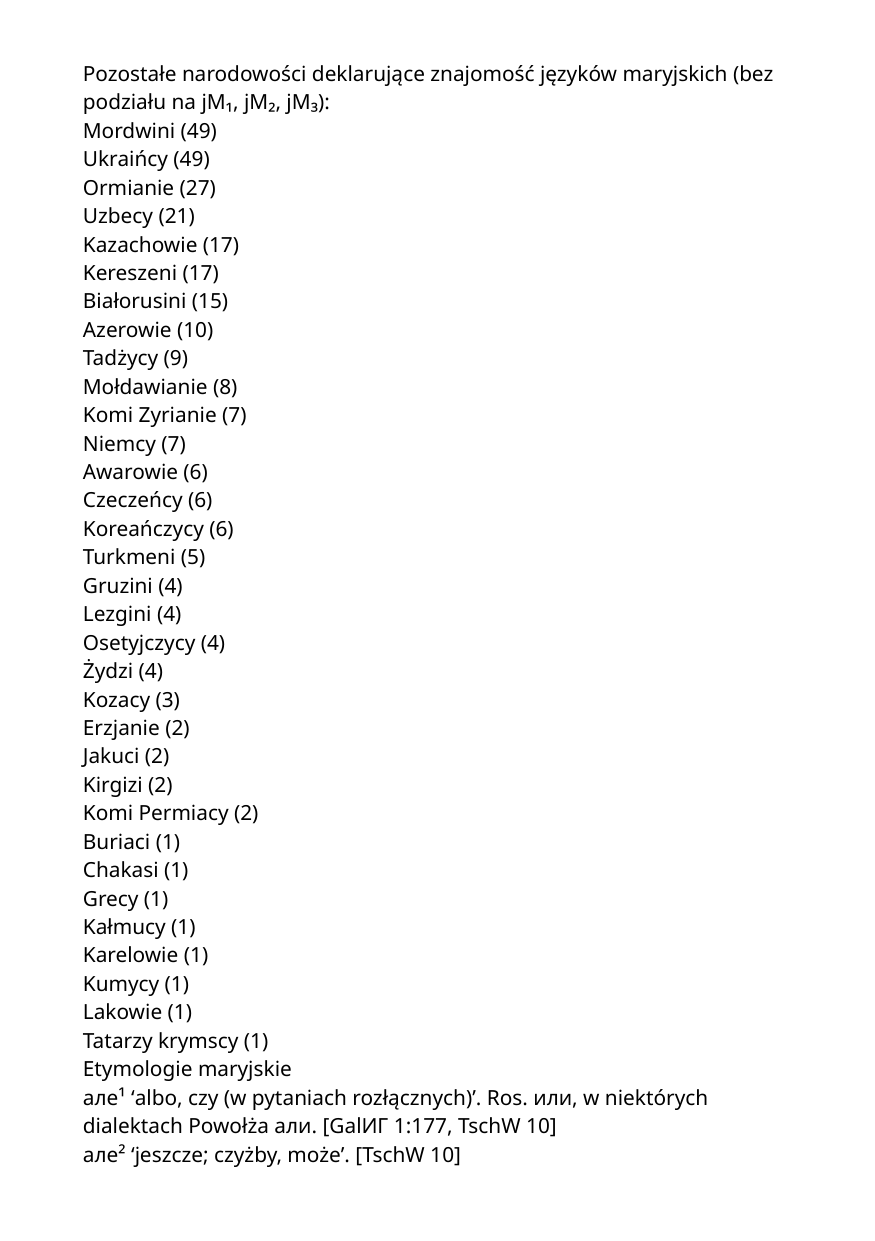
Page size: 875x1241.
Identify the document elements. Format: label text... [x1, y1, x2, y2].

text але² ‘jeszcze; czyżby, może’. [TschW 10] [83, 1140, 791, 1168]
text Awarowie (6) [83, 457, 791, 486]
text Mołdawianie (8) [83, 372, 791, 400]
text Karelowie (1) [83, 941, 791, 969]
text Niemcy (7) [83, 429, 791, 457]
text Kirgizi (2) [83, 770, 791, 798]
text Chakasi (1) [83, 855, 791, 884]
text Tatarzy krymscy (1) [83, 1026, 791, 1054]
text Czeczeńcy (6) [83, 486, 791, 514]
text Turkmeni (5) [83, 542, 791, 571]
text Erzjanie (2) [83, 713, 791, 742]
text Kałmucy (1) [83, 912, 791, 941]
text Jakuci (2) [83, 742, 791, 770]
text але¹ ‘albo, czy (w pytaniach rozłącznych)’. Ros. или, w niektórych dialektach Powołża али. [GalИГ 1:177, TschW 10] [83, 1083, 791, 1140]
text Komi Permiacy (2) [83, 798, 791, 827]
text Kozacy (3) [83, 685, 791, 713]
text Lezgini (4) [83, 599, 791, 628]
text Osetyjczycy (4) [83, 628, 791, 656]
text Mordwini (49) [83, 116, 791, 144]
text Żydzi (4) [83, 656, 791, 685]
text Koreańczycy (6) [83, 514, 791, 542]
text Komi Zyrianie (7) [83, 400, 791, 429]
text Ormianie (27) [83, 173, 791, 201]
text Pozostałe narodowości deklarujące znajomość języków maryjskich (bez podziału na jM₁, jM₂, jM₃): [83, 59, 791, 116]
text Kereszeni (17) [83, 258, 791, 287]
text Białorusini (15) [83, 287, 791, 315]
text Kazachowie (17) [83, 230, 791, 258]
text Azerowie (10) [83, 315, 791, 343]
text Kumycy (1) [83, 969, 791, 997]
text Buriaci (1) [83, 827, 791, 855]
text Tadżycy (9) [83, 343, 791, 372]
text Uzbecy (21) [83, 201, 791, 230]
text Lakowie (1) [83, 997, 791, 1026]
text Ukraińcy (49) [83, 144, 791, 173]
text Gruzini (4) [83, 571, 791, 599]
text Grecy (1) [83, 884, 791, 912]
text Etymologie maryjskie [83, 1054, 791, 1083]
